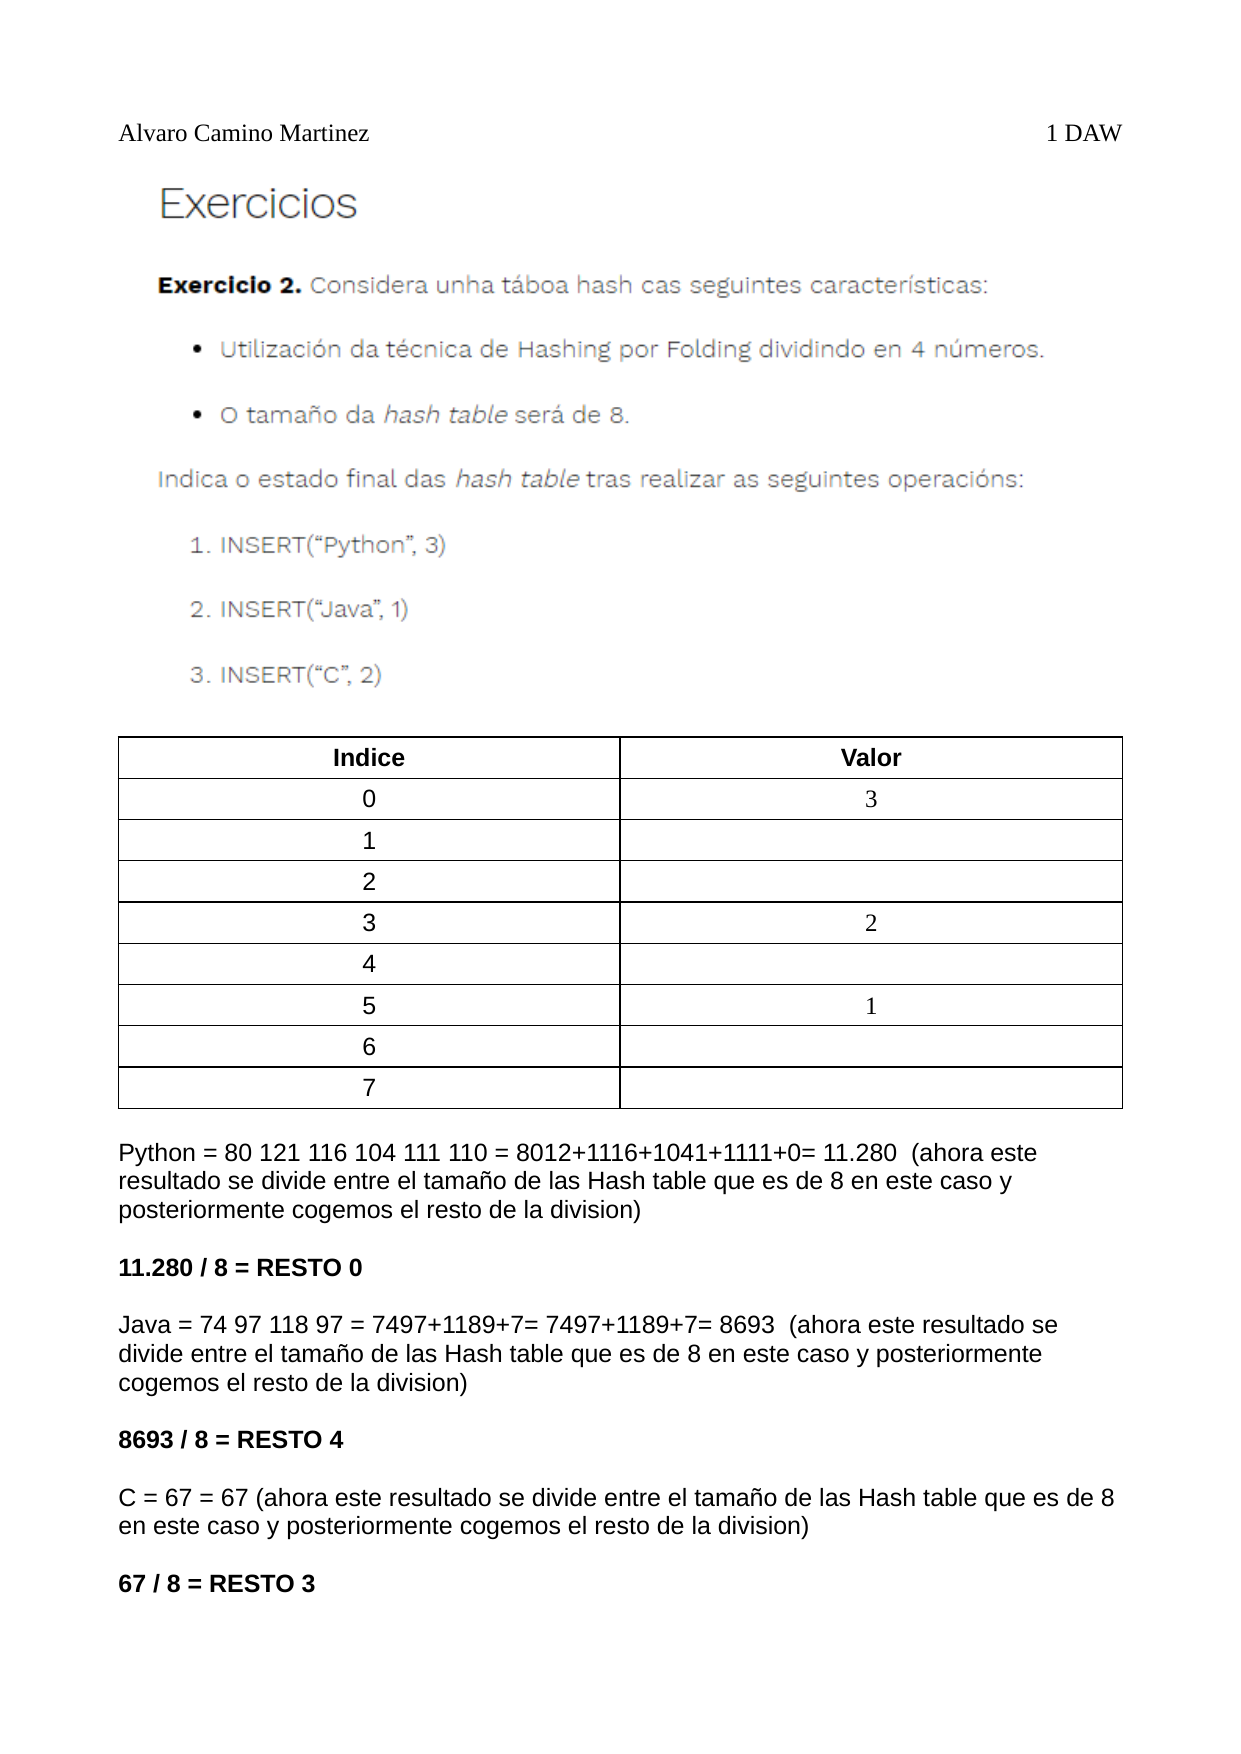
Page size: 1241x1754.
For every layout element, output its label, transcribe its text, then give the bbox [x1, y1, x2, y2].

table_cell 3 [621, 779, 1122, 819]
text Java = 74 97 118 97 = 7497+1189+7= 7497+1189+7= 8693 (ahora este resultado se divide entre el tamaño de las Hash table que es de 8 en este caso y posteriormente cogemos el resto de la division) [118, 1310, 1122, 1396]
table_cell 1 [621, 985, 1122, 1025]
table_header Valor [621, 738, 1122, 778]
text 11.280 / 8 = RESTO 0 [118, 1252, 1122, 1281]
text Python = 80 121 116 104 111 110 = 8012+1116+1041+1111+0= 11.280 (ahora este resultado se divide entre el tamaño de las Hash table que es de 8 en este caso y posteriormente cogemos el resto de la division) [118, 1137, 1122, 1224]
table_cell 4 [119, 944, 619, 984]
text 8693 / 8 = RESTO 4 [118, 1425, 1122, 1454]
table_cell 2 [621, 903, 1122, 943]
text 67 / 8 = RESTO 3 [118, 1569, 1122, 1597]
text C = 67 = 67 (ahora este resultado se divide entre el tamaño de las Hash table que es de 8 en este caso y posteriormente cogemos el resto de la division) [118, 1482, 1122, 1540]
table_cell [621, 861, 1122, 901]
table_cell 3 [119, 903, 619, 943]
table_cell 0 [119, 779, 619, 819]
table_cell [621, 944, 1122, 984]
table_cell 2 [119, 861, 619, 901]
table_header Indice [119, 738, 619, 778]
table_cell 1 [119, 820, 619, 860]
table_cell [621, 1026, 1122, 1066]
table_cell [621, 820, 1122, 860]
table_cell 7 [119, 1068, 619, 1108]
table_cell 5 [119, 985, 619, 1025]
picture [131, 176, 1110, 708]
table_cell [621, 1068, 1122, 1108]
table_cell 6 [119, 1026, 619, 1066]
